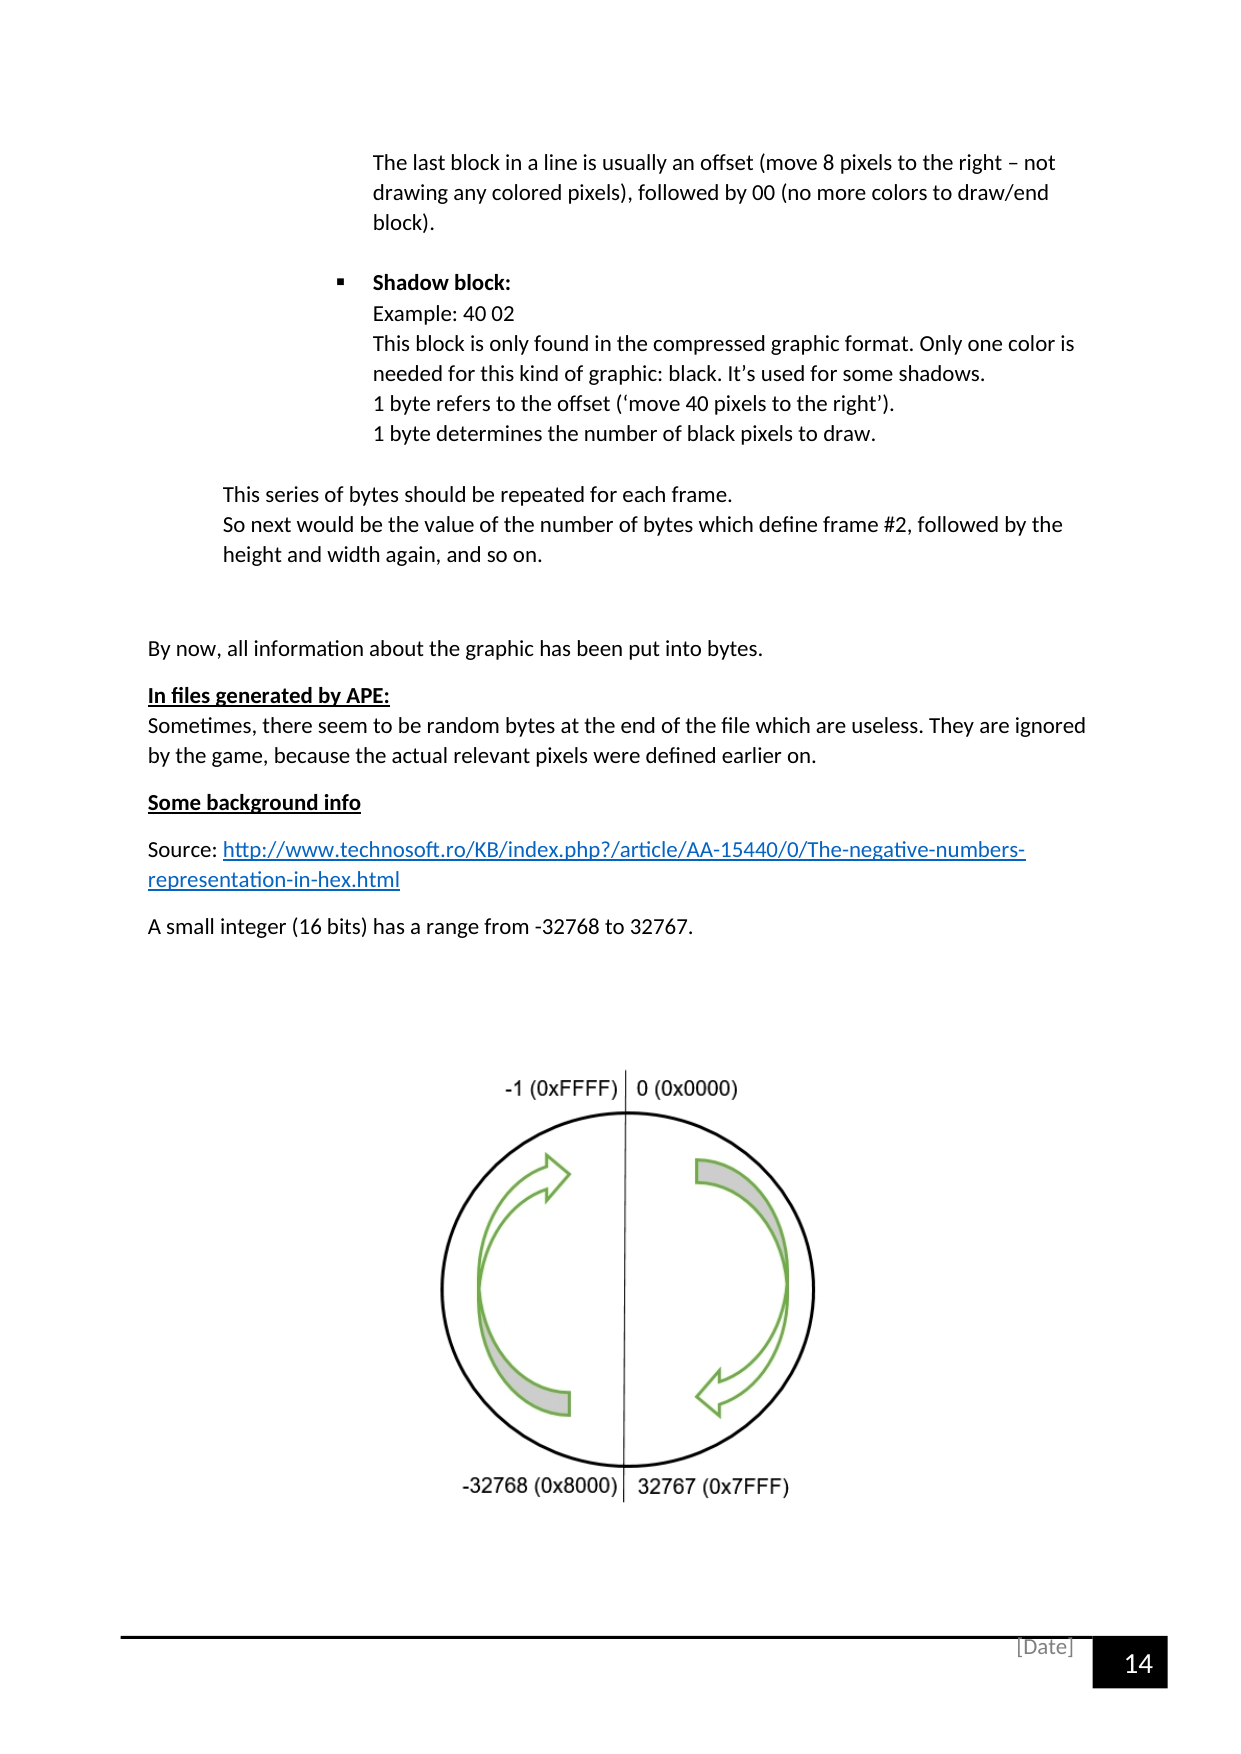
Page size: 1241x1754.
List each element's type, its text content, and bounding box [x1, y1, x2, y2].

list This series of bytes should be repeated for each frame. So next would be the value of the number of bytes which define frame #2, followed by the height and width again, and so on. [223, 450, 1093, 568]
text A small integer (16 bits) has a range from -32768 to 32767. [148, 912, 1093, 940]
picture [405, 1052, 835, 1520]
text Source: http://www.technosoft.ro/KB/index.php?/article/AA-15440/0/The-negative-numbers-representation-in-hex.html [148, 835, 1093, 893]
list The last block in a line is usually an offset (move 8 pixels to the right – not drawing any colored pixels), followed by 00 (no more colors to draw/end block). [335, 148, 1093, 266]
list Shadow block: Example: 40 02 This block is only found in the compressed graphic format. Only one color is needed for this kind of graphic: black. It’s used for some shadows. 1 byte refers to the offset (‘move 40 pixels to the right’). 1 byte determines the number of black pixels to draw. [335, 268, 1093, 447]
text In files generated by APE: Sometimes, there seem to be random bytes at the end of the file which are useless. They are ignored by the game, because the actual relevant pixels were defined earlier on. [148, 681, 1093, 769]
text By now, all information about the graphic has been put into bytes. [148, 634, 1093, 662]
text Some background info [148, 788, 1093, 816]
